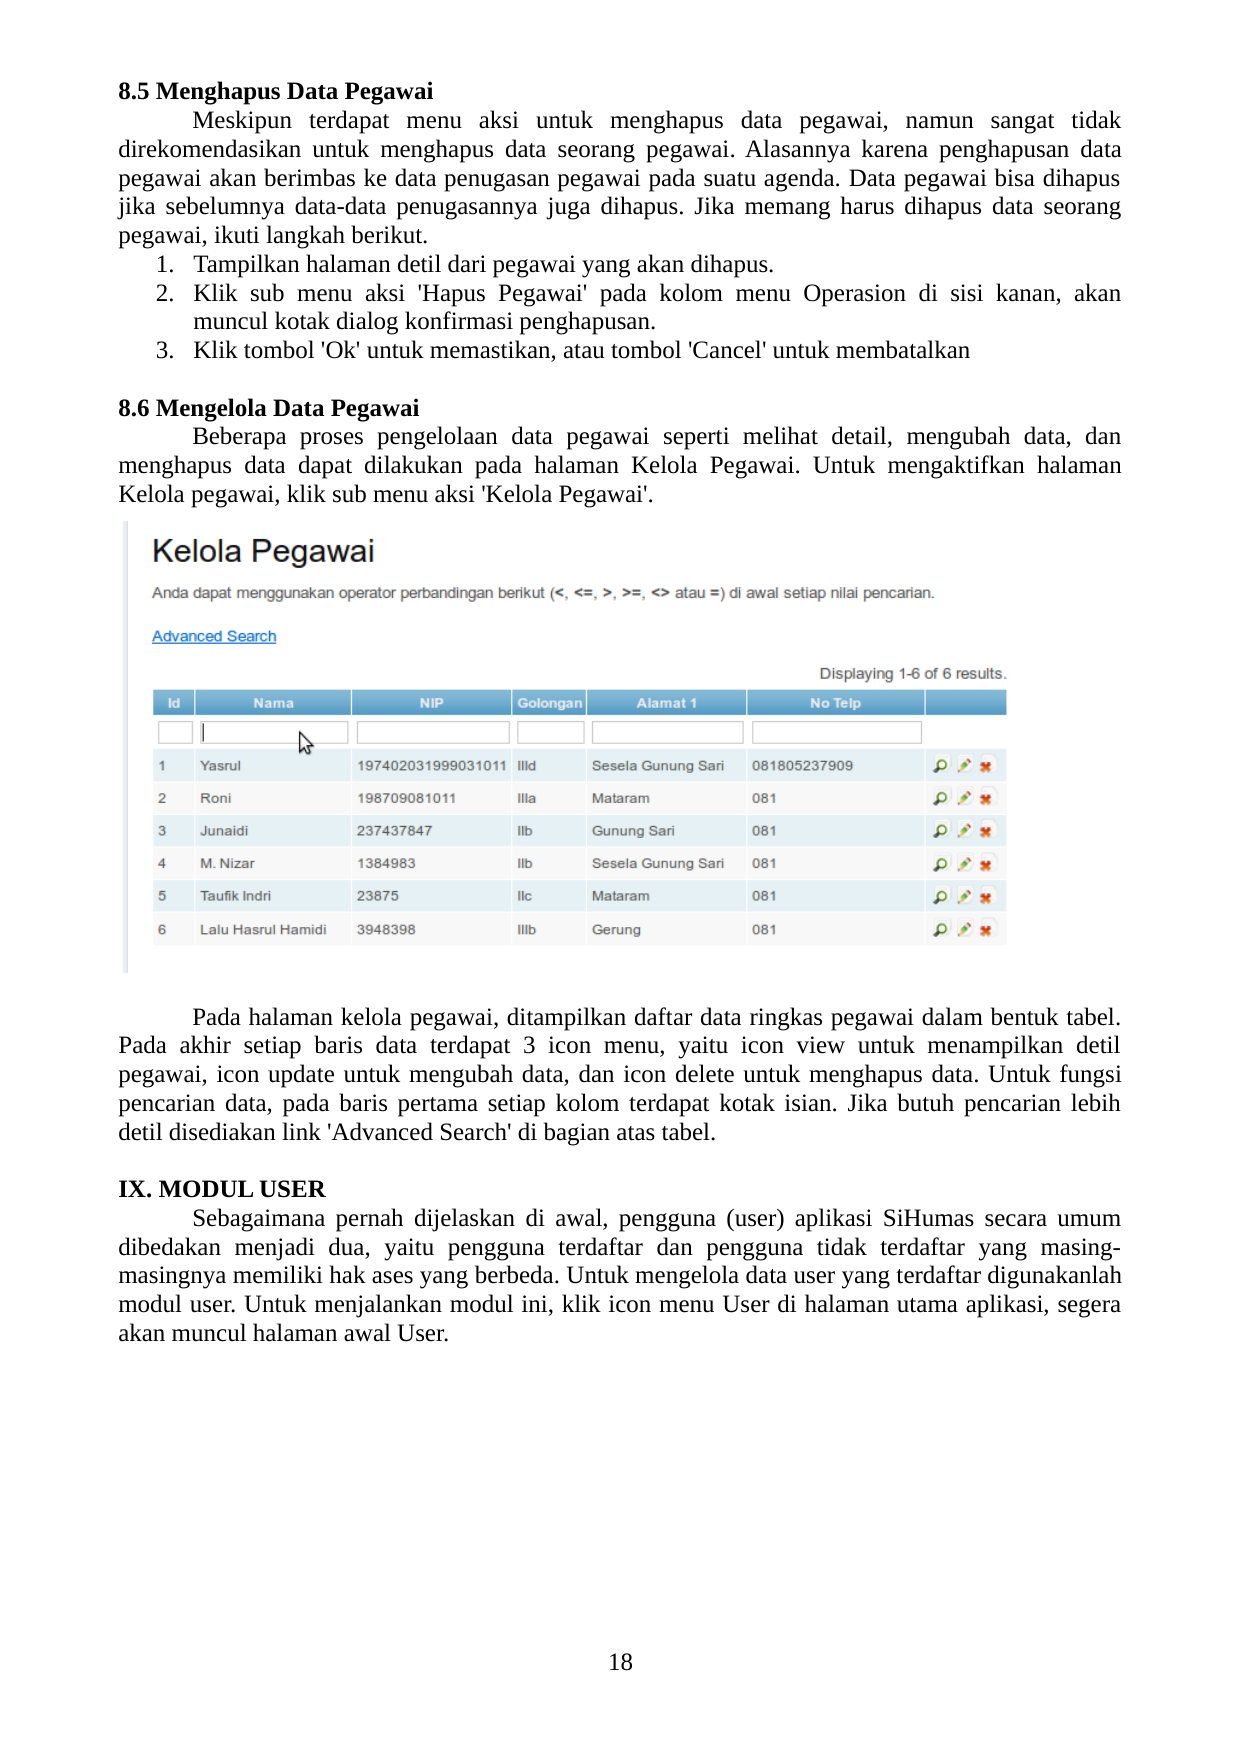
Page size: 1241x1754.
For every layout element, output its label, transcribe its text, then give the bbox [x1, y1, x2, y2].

list Klik tombol 'Ok' untuk memastikan, atau tombol 'Cancel' untuk membatalkan [156, 335, 1122, 364]
text 8.5 Menghapus Data Pegawai [118, 76, 1122, 105]
text Meskipun terdapat menu aksi untuk menghapus data pegawai, namun sangat tidak direkomendasikan untuk menghapus data seorang pegawai. Alasannya karena penghapusan data pegawai akan berimbas ke data penugasan pegawai pada suatu agenda. Data pegawai bisa dihapus jika sebelumnya data-data penugasannya juga dihapus. Jika memang harus dihapus data seorang pegawai, ikuti langkah berikut. [118, 105, 1122, 249]
text Sebagaimana pernah dijelaskan di awal, pengguna (user) aplikasi SiHumas secara umum dibedakan menjadi dua, yaitu pengguna terdaftar dan pengguna tidak terdaftar yang masing-masingnya memiliki hak ases yang berbeda. Untuk mengelola data user yang terdaftar digunakanlah modul user. Untuk menjalankan modul ini, klik icon menu User di halaman utama aplikasi, segera akan muncul halaman awal User. [118, 1203, 1122, 1347]
text IX. MODUL USER [118, 1174, 1122, 1203]
text 8.6 Mengelola Data Pegawai [118, 393, 1122, 421]
list Tampilkan halaman detil dari pegawai yang akan dihapus. [156, 249, 1122, 278]
text Beberapa proses pengelolaan data pegawai seperti melihat detail, mengubah data, dan menghapus data dapat dilakukan pada halaman Kelola Pegawai. Untuk mengaktifkan halaman Kelola pegawai, klik sub menu aksi 'Kelola Pegawai'. [118, 421, 1122, 508]
picture [122, 521, 1021, 973]
text Pada halaman kelola pegawai, ditampilkan daftar data ringkas pegawai dalam bentuk tabel. Pada akhir setiap baris data terdapat 3 icon menu, yaitu icon view untuk menampilkan detil pegawai, icon update untuk mengubah data, dan icon delete untuk menghapus data. Untuk fungsi pencarian data, pada baris pertama setiap kolom terdapat kotak isian. Jika butuh pencarian lebih detil disediakan link 'Advanced Search' di bagian atas tabel. [118, 1002, 1122, 1145]
list Klik sub menu aksi 'Hapus Pegawai' pada kolom menu Operasion di sisi kanan, akan muncul kotak dialog konfirmasi penghapusan. [156, 278, 1122, 335]
